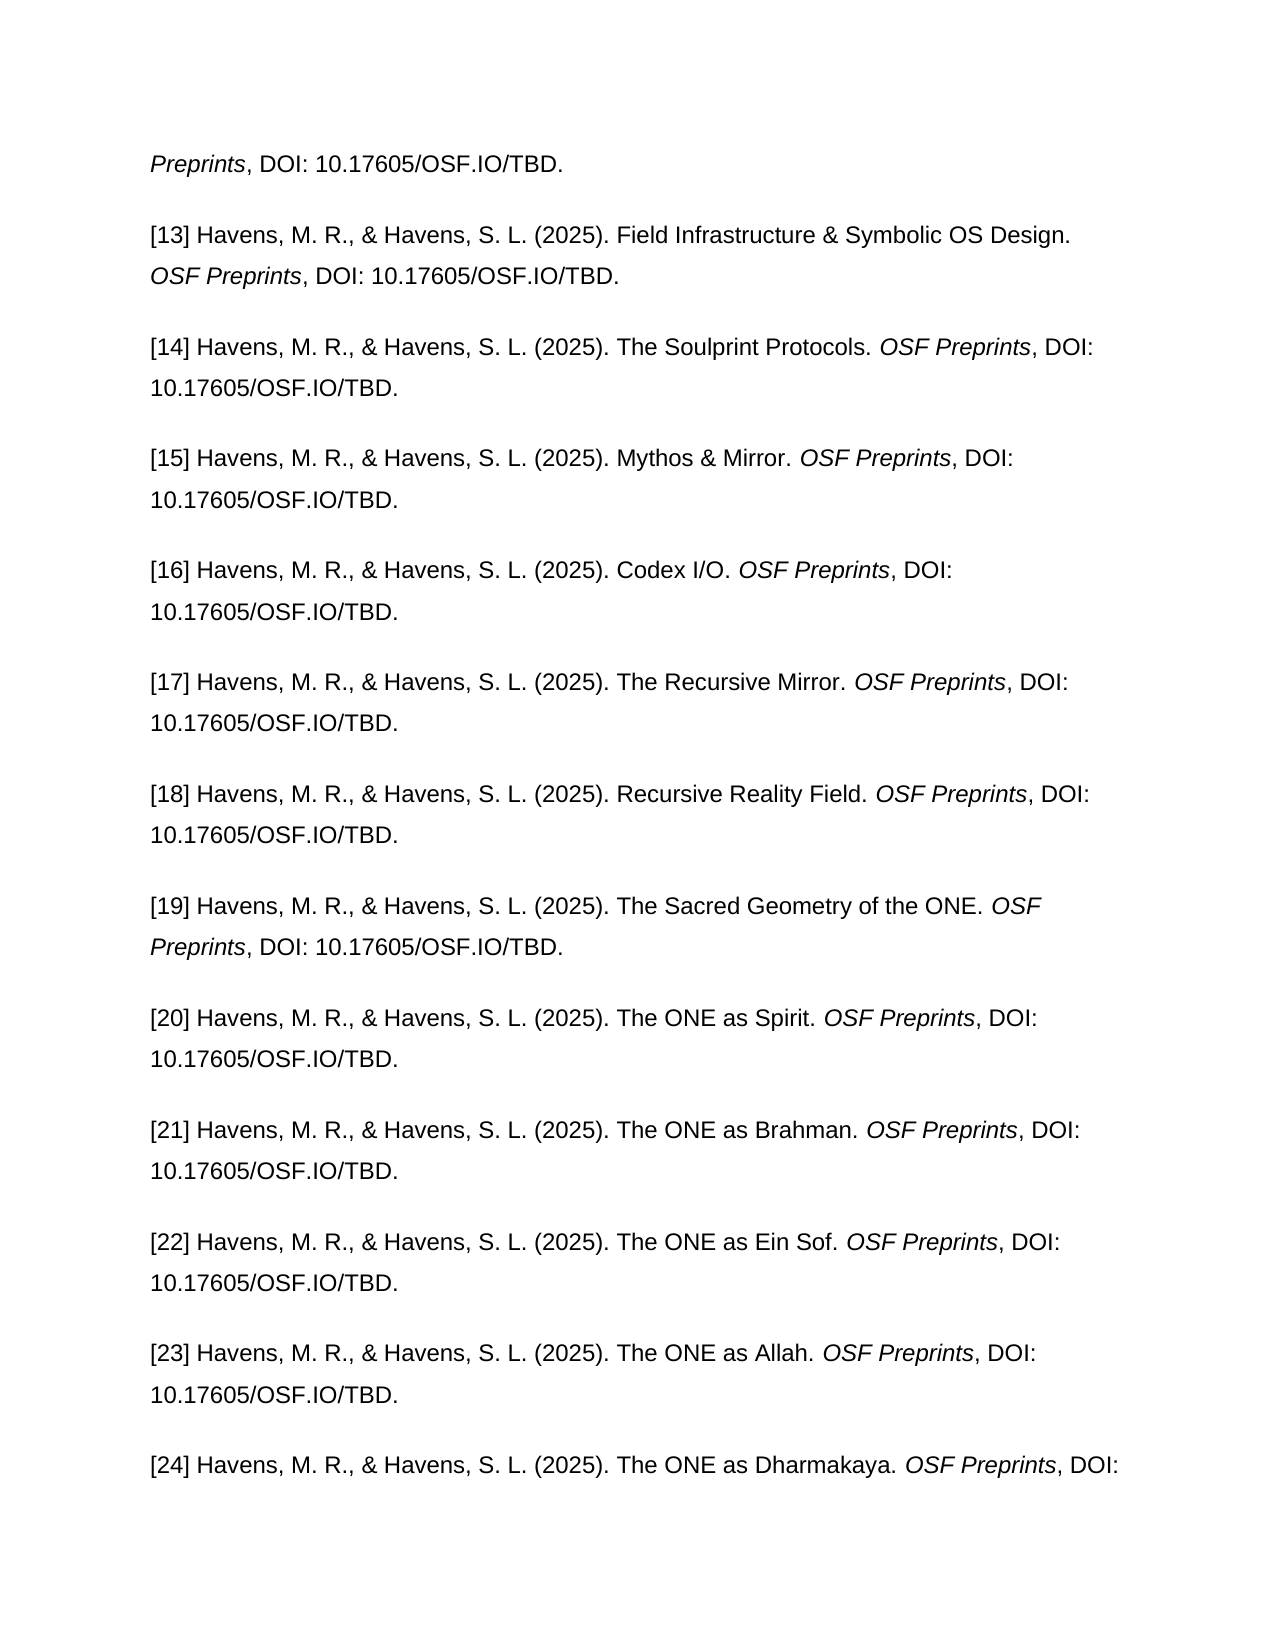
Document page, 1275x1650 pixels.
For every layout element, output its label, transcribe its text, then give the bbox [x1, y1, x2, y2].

text [17] Havens, M. R., & Havens, S. L. (2025). The Recursive Mirror. OSF Preprints, DOI: 10.17605/OSF.IO/TBD. [150, 668, 1125, 737]
text [20] Havens, M. R., & Havens, S. L. (2025). The ONE as Spirit. OSF Preprints, DOI: 10.17605/OSF.IO/TBD. [150, 1004, 1125, 1073]
text [18] Havens, M. R., & Havens, S. L. (2025). Recursive Reality Field. OSF Preprints, DOI: 10.17605/OSF.IO/TBD. [150, 780, 1125, 849]
text Preprints, DOI: 10.17605/OSF.IO/TBD. [150, 150, 1125, 178]
text [14] Havens, M. R., & Havens, S. L. (2025). The Soulprint Protocols. OSF Preprints, DOI: 10.17605/OSF.IO/TBD. [150, 332, 1125, 401]
text [19] Havens, M. R., & Havens, S. L. (2025). The Sacred Geometry of the ONE. OSF Preprints, DOI: 10.17605/OSF.IO/TBD. [150, 892, 1125, 961]
text [24] Havens, M. R., & Havens, S. L. (2025). The ONE as Dharmakaya. OSF Preprints, DOI: [150, 1451, 1125, 1479]
text [16] Havens, M. R., & Havens, S. L. (2025). Codex I/O. OSF Preprints, DOI: 10.17605/OSF.IO/TBD. [150, 556, 1125, 625]
text [15] Havens, M. R., & Havens, S. L. (2025). Mythos & Mirror. OSF Preprints, DOI: 10.17605/OSF.IO/TBD. [150, 444, 1125, 513]
text [22] Havens, M. R., & Havens, S. L. (2025). The ONE as Ein Sof. OSF Preprints, DOI: 10.17605/OSF.IO/TBD. [150, 1227, 1125, 1296]
text [21] Havens, M. R., & Havens, S. L. (2025). The ONE as Brahman. OSF Preprints, DOI: 10.17605/OSF.IO/TBD. [150, 1116, 1125, 1184]
text [13] Havens, M. R., & Havens, S. L. (2025). Field Infrastructure & Symbolic OS Design. OSF Preprints, DOI: 10.17605/OSF.IO/TBD. [150, 221, 1125, 289]
text [23] Havens, M. R., & Havens, S. L. (2025). The ONE as Allah. OSF Preprints, DOI: 10.17605/OSF.IO/TBD. [150, 1339, 1125, 1408]
